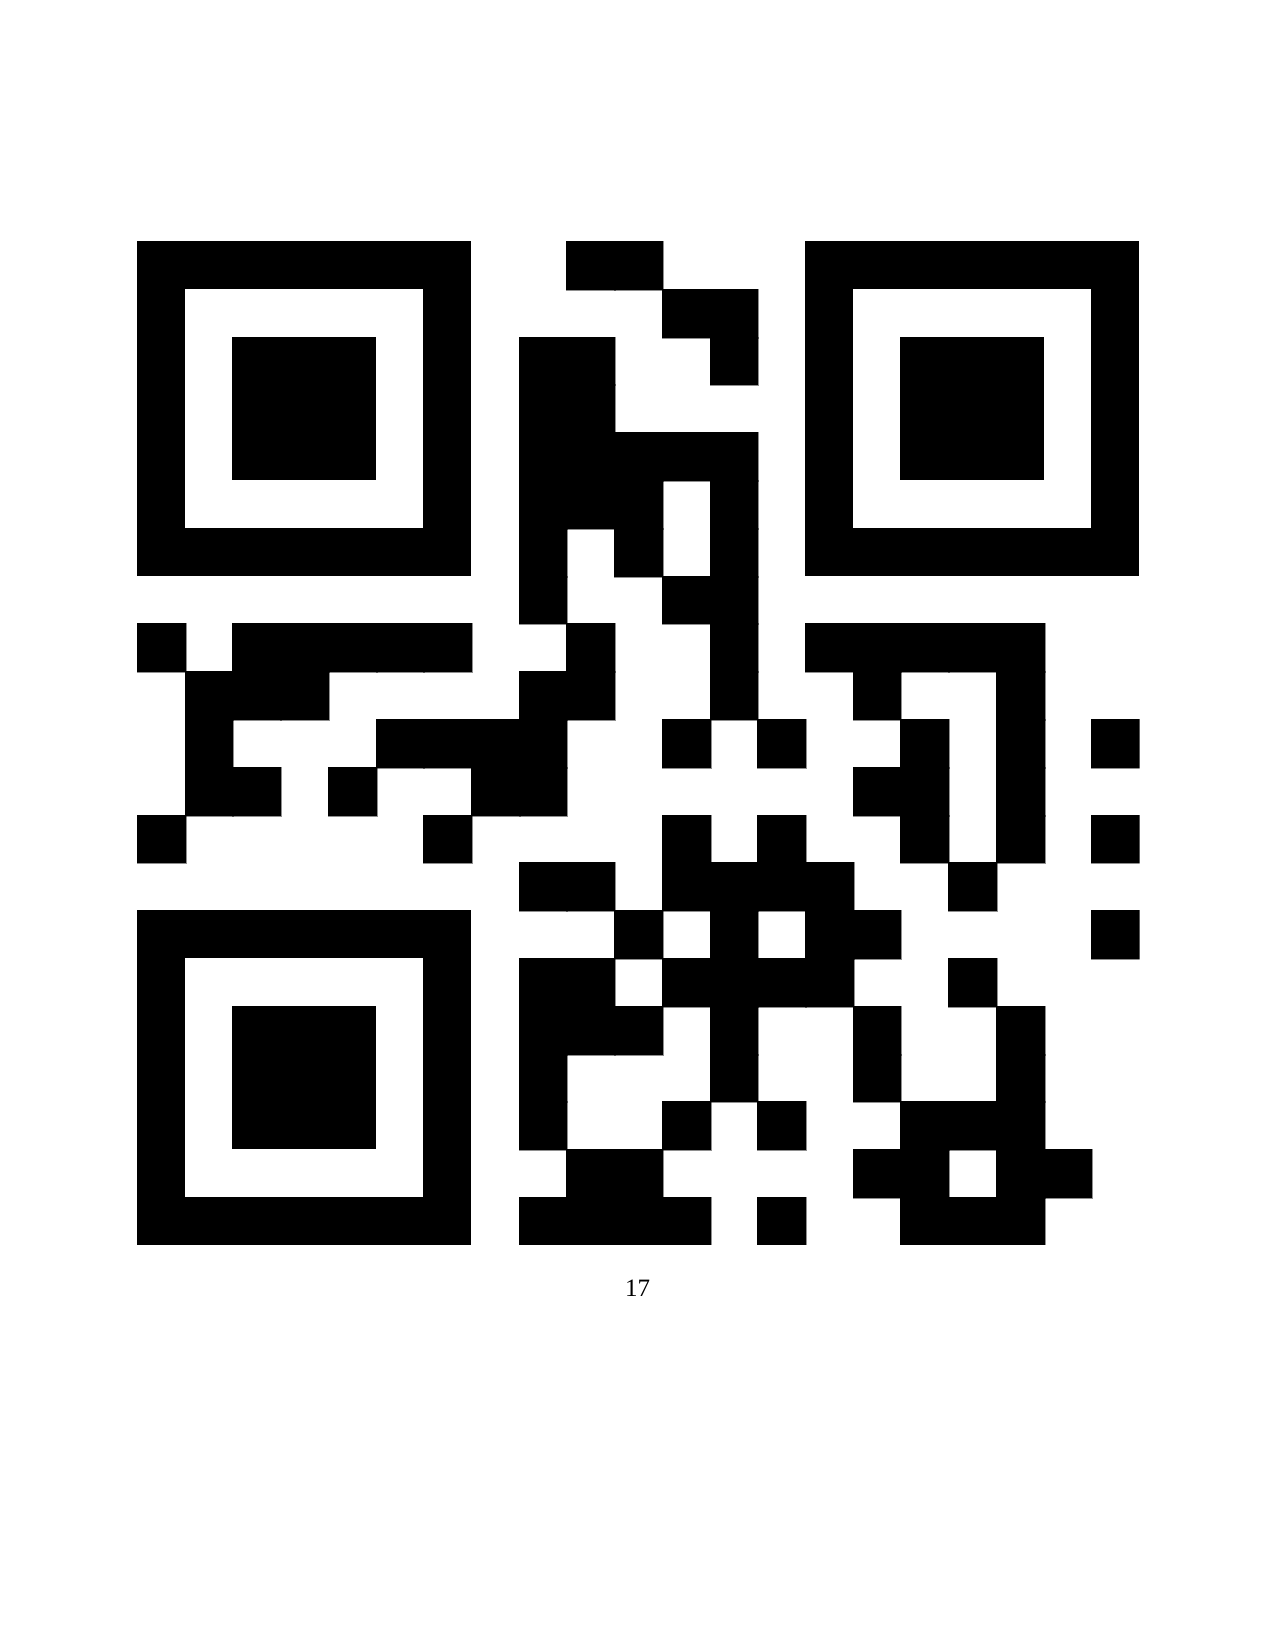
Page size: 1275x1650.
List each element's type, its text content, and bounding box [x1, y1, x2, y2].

picture [135, 240, 1140, 1245]
text 17 [118, 1273, 1157, 1302]
